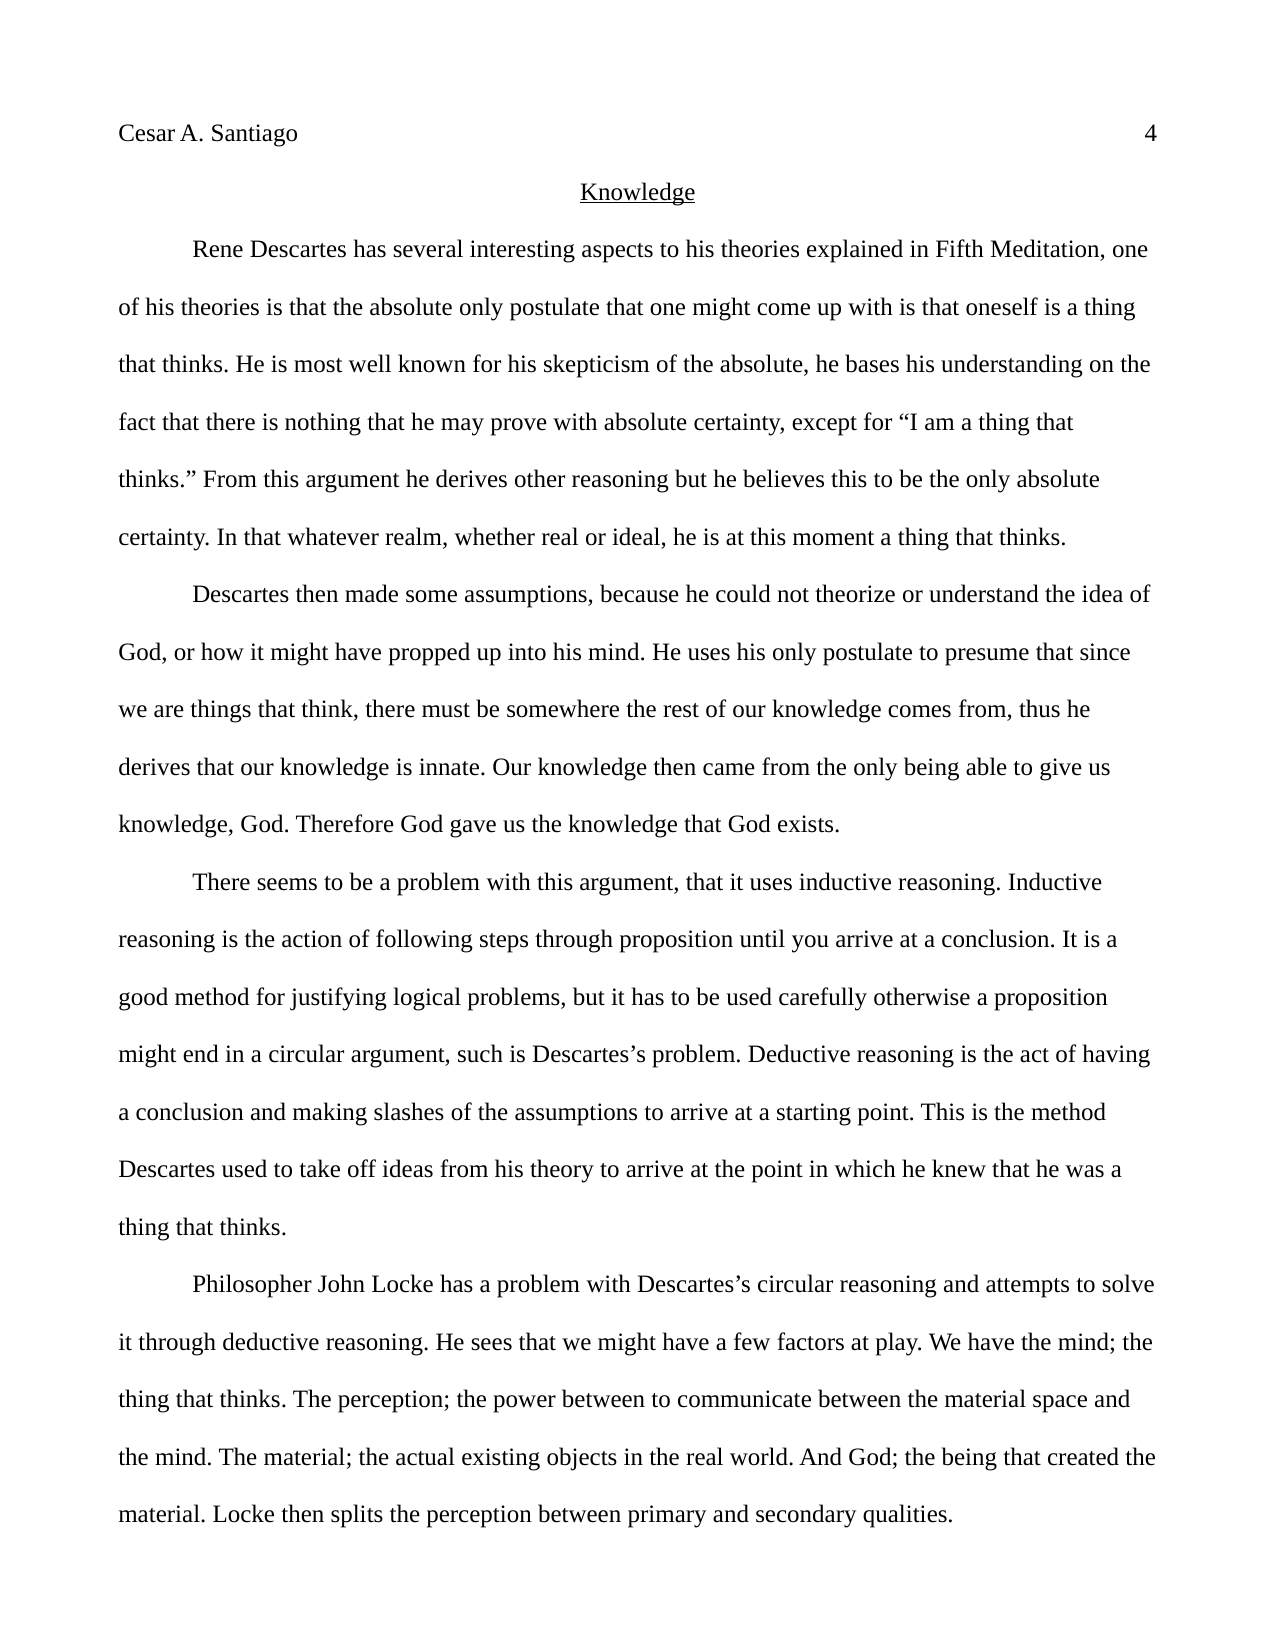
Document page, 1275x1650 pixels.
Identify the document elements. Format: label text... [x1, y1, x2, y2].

text There seems to be a problem with this argument, that it uses inductive reasoning. Inductive reasoning is the action of following steps through proposition until you arrive at a conclusion. It is a good method for justifying logical problems, but it has to be used carefully otherwise a proposition might end in a circular argument, such is Descartes’s problem. Deductive reasoning is the act of having a conclusion and making slashes of the assumptions to arrive at a starting point. This is the method Descartes used to take off ideas from his theory to arrive at the point in which he knew that he was a thing that thinks. [118, 867, 1157, 1241]
text Descartes then made some assumptions, because he could not theorize or understand the idea of God, or how it might have propped up into his mind. He uses his only postulate to presume that since we are things that think, there must be somewhere the rest of our knowledge comes from, thus he derives that our knowledge is innate. Our knowledge then came from the only being able to give us knowledge, God. Therefore God gave us the knowledge that God exists. [118, 579, 1157, 838]
text Philosopher John Locke has a problem with Descartes’s circular reasoning and attempts to solve it through deductive reasoning. He sees that we might have a few factors at play. We have the mind; the thing that thinks. The perception; the power between to communicate between the material space and the mind. The material; the actual existing objects in the real world. And God; the being that created the material. Locke then splits the perception between primary and secondary qualities. [118, 1269, 1157, 1528]
text Rene Descartes has several interesting aspects to his theories explained in Fifth Meditation, one of his theories is that the absolute only postulate that one might come up with is that oneself is a thing that thinks. He is most well known for his skepticism of the absolute, he bases his understanding on the fact that there is nothing that he may prove with absolute certainty, except for “I am a thing that thinks.” From this argument he derives other reasoning but he believes this to be the only absolute certainty. In that whatever realm, whether real or ideal, he is at this moment a thing that thinks. [118, 234, 1157, 551]
text Knowledge [118, 177, 1157, 206]
